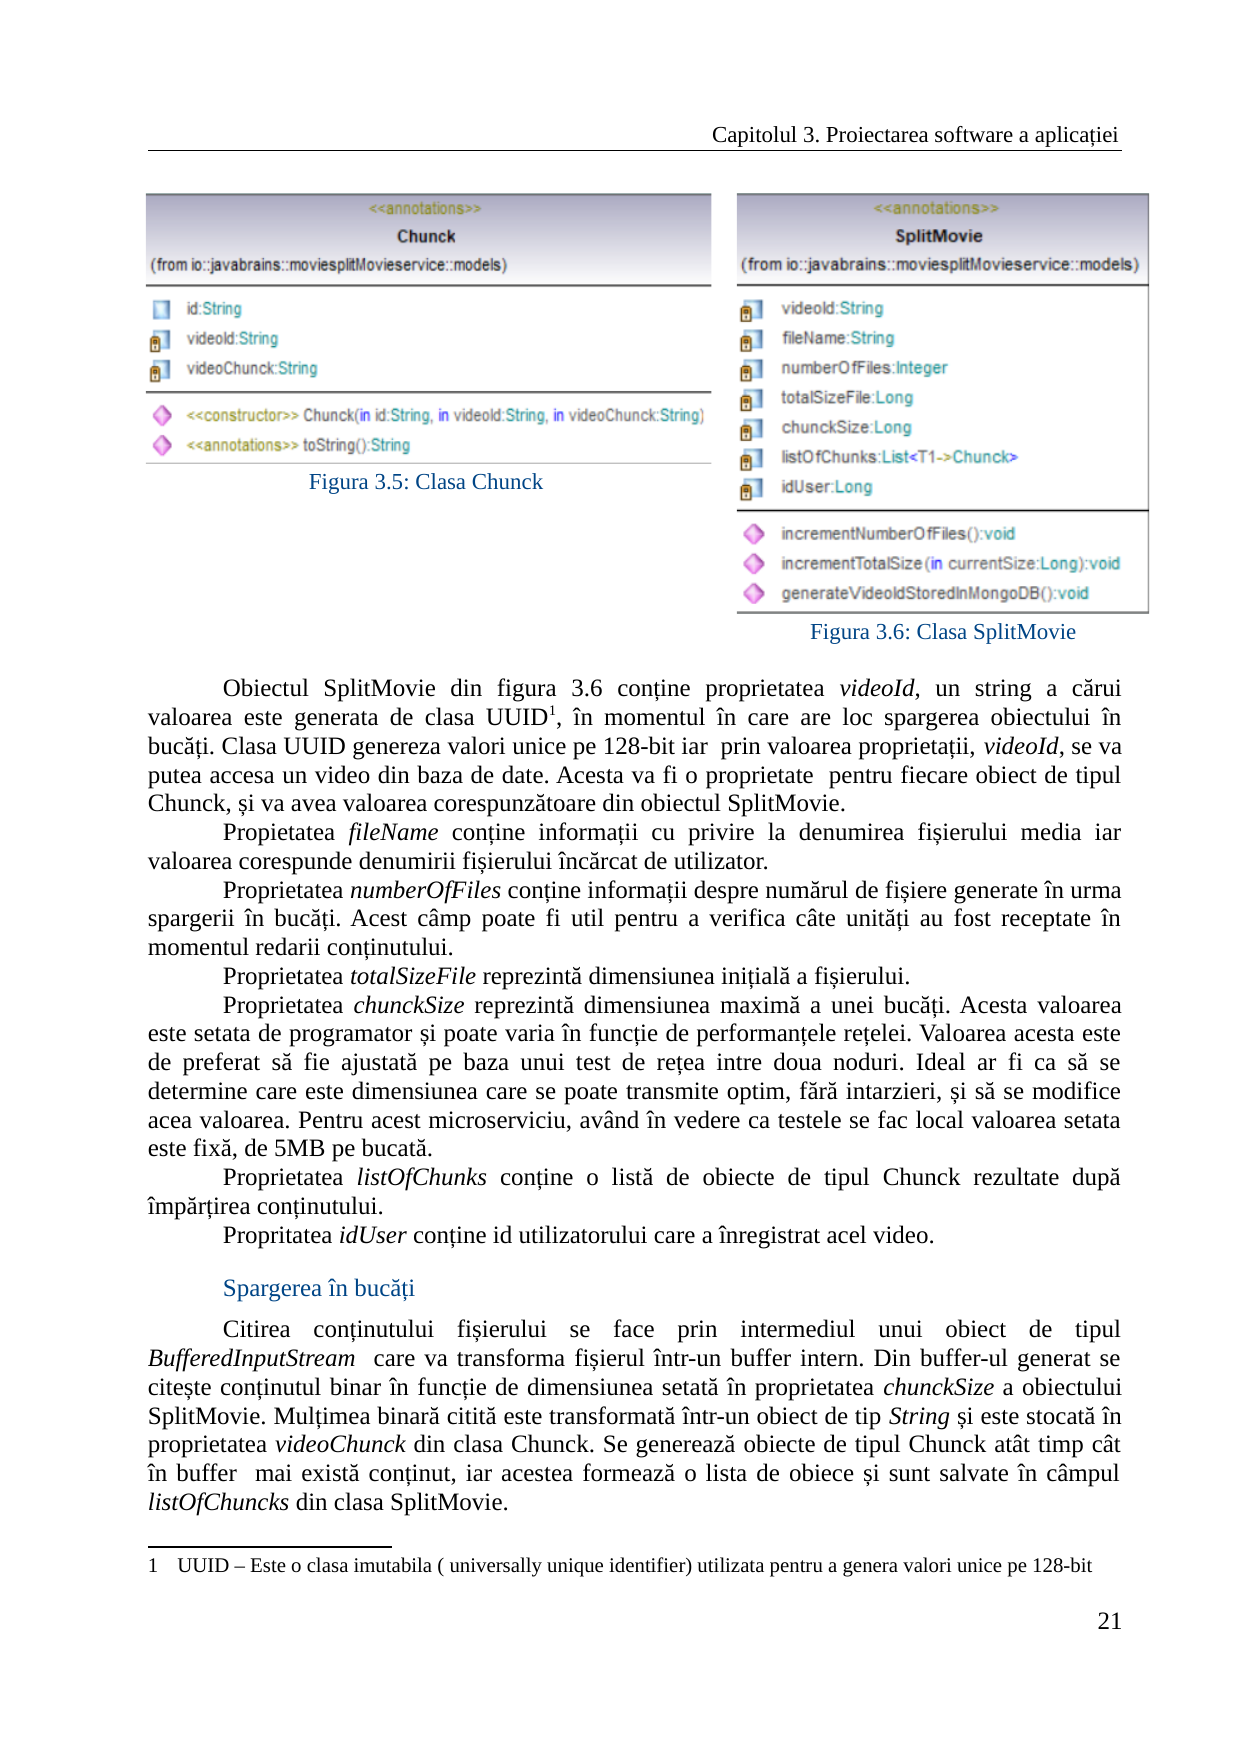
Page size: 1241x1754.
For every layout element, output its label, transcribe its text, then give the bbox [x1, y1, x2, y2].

text Figura 3.6: Clasa SplitMovie [737, 614, 1149, 645]
subtitle Spargerea în bucăți [148, 1273, 1122, 1302]
text Propietatea fileName conține informații cu privire la denumirea fișierului media iar valoarea corespunde denumirii fișierului încărcat de utilizator. [148, 817, 1122, 875]
text UUID – Este o clasa imutabila ( universally unique identifier) utilizata pentru a genera valori unice pe 128-bit [148, 1553, 1122, 1577]
picture [145, 193, 712, 464]
picture [736, 193, 1150, 614]
text Propritatea idUser conține id utilizatorului care a înregistrat acel video. [148, 1220, 1122, 1248]
text Proprietatea numberOfFiles conține informații despre numărul de fișiere generate în urma spargerii în bucăți. Acest câmp poate fi util pentru a verifica câte unități au fost receptate în momentul redarii conținutului. [148, 875, 1122, 961]
text Proprietatea chunckSize reprezintă dimensiunea maximă a unei bucăți. Acesta valoarea este setata de programator și poate varia în funcție de performanțele rețelei. Valoarea acesta este de preferat să fie ajustată pe baza unui test de rețea intre doua noduri. Ideal ar fi ca să se determine care este dimensiunea care se poate transmite optim, fără intarzieri, și să se modifice acea valoarea. Pentru acest microserviciu, având în vedere ca testele se fac local valoarea setata este fixă, de 5MB pe bucată. [148, 990, 1122, 1162]
text Proprietatea totalSizeFile reprezintă dimensiunea inițială a fișierului. [148, 961, 1122, 990]
text Figura 3.5: Clasa Chunck [146, 464, 712, 495]
text Citirea conținutului fișierului se face prin intermediul unui obiect de tipul BufferedInputStream care va transforma fișierul într-un buffer intern. Din buffer-ul generat se citește conținutul binar în funcție de dimensiunea setată în proprietatea chunckSize a obiectului SplitMovie. Mulțimea binară citită este transformată într-un obiect de tip String și este stocată în proprietatea videoChunck din clasa Chunck. Se generează obiecte de tipul Chunck atât timp cât în buffer mai există conținut, iar acestea formează o lista de obiece și sunt salvate în câmpul listOfChuncks din clasa SplitMovie. [148, 1314, 1122, 1516]
text Obiectul SplitMovie din figura 3.6 conține proprietatea videoId, un string a cărui valoarea este generata de clasa UUID, în momentul în care are loc spargerea obiectului în bucăți. Clasa UUID genereza valori unice pe 128-bit iar prin valoarea proprietații, videoId, se va putea accesa un video din baza de date. Acesta va fi o proprietate pentru fiecare obiect de tipul Chunck, și va avea valoarea corespunzătoare din obiectul SplitMovie. [148, 673, 1122, 817]
text Proprietatea listOfChunks conține o listă de obiecte de tipul Chunck rezultate după împărțirea conținutului. [148, 1162, 1122, 1220]
